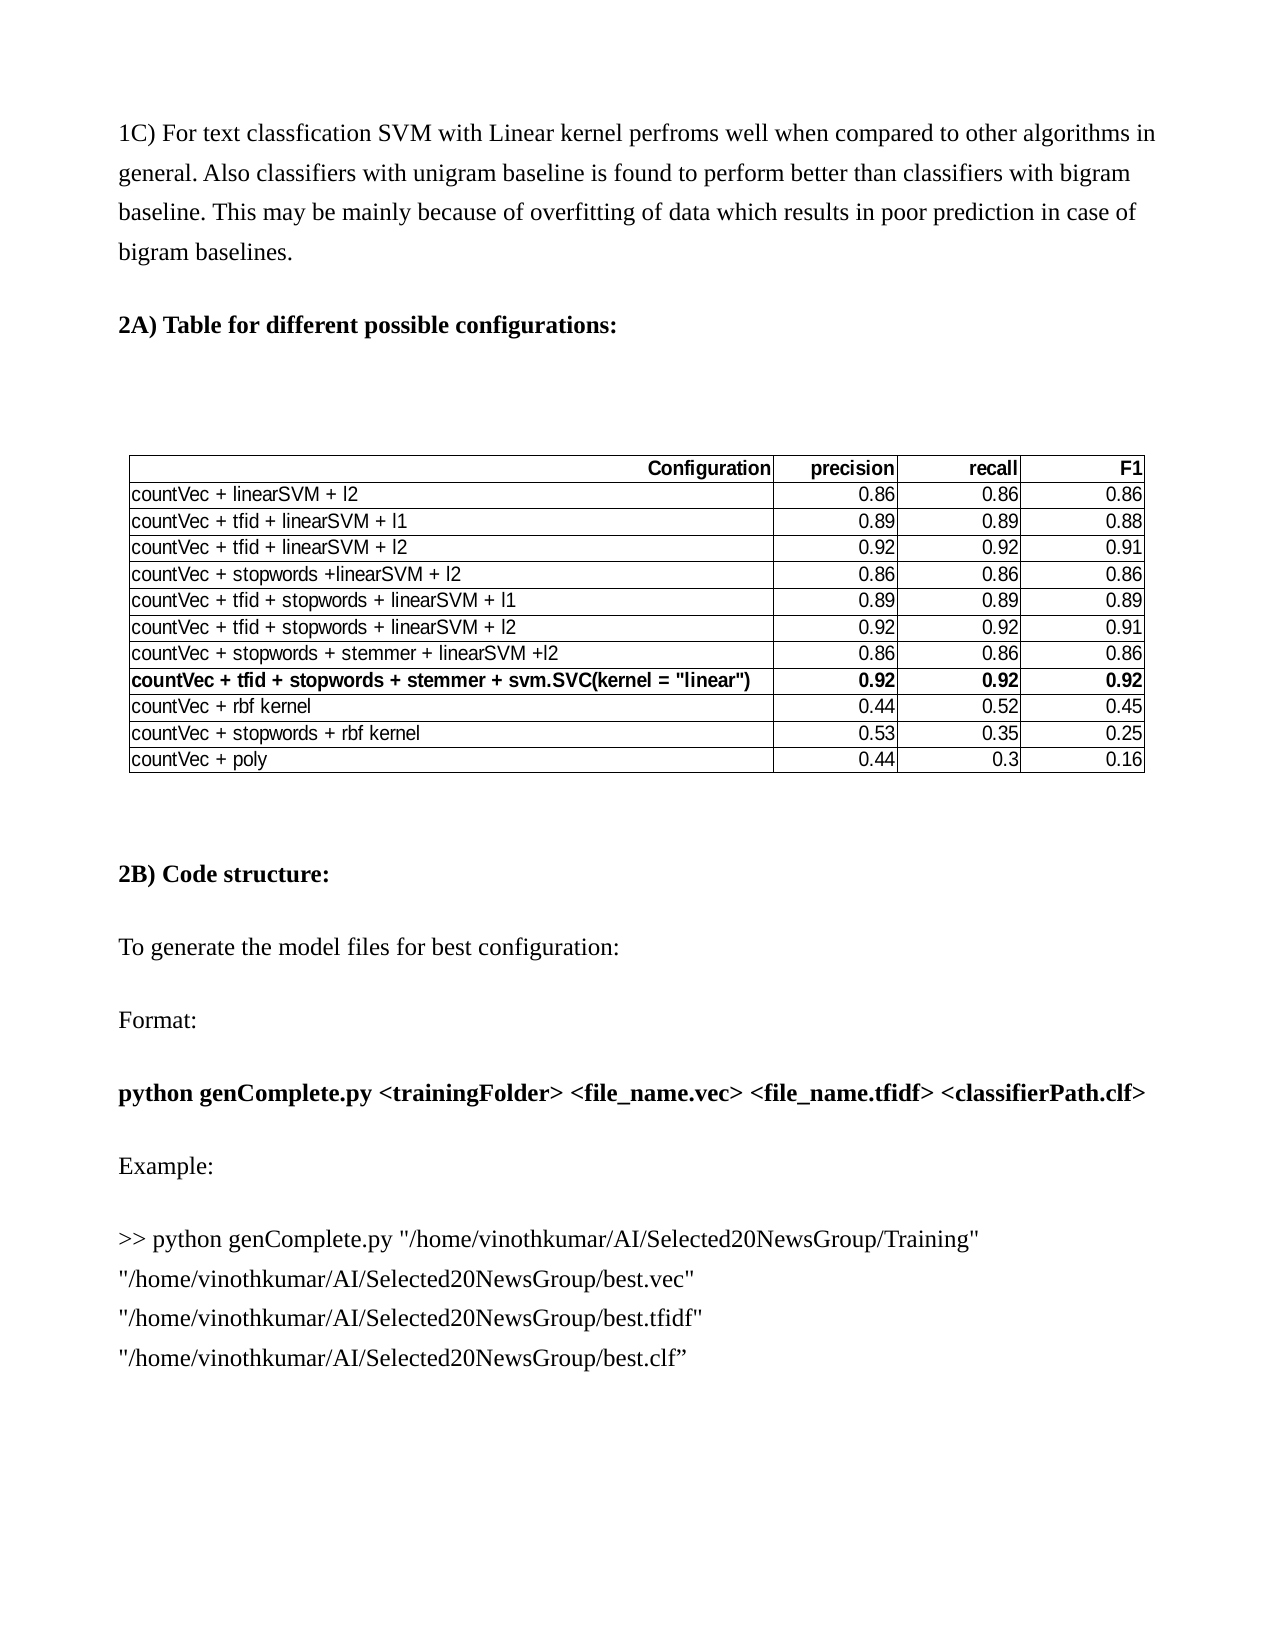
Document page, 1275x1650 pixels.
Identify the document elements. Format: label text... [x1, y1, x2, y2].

text 2B) Code structure: [118, 859, 1157, 888]
text 1C) For text classfication SVM with Linear kernel perfroms well when compared to other algorithms in general. Also classifiers with unigram baseline is found to perform better than classifiers with bigram baseline. This may be mainly because of overfitting of data which results in poor prediction in case of bigram baselines. [118, 118, 1157, 266]
text >> python genComplete.py "/home/vinothkumar/AI/Selected20NewsGroup/Training" "/home/vinothkumar/AI/Selected20NewsGroup/best.vec" "/home/vinothkumar/AI/Selected20NewsGroup/best.tfidf" "/home/vinothkumar/AI/Selected20NewsGroup/best.clf” [118, 1224, 1157, 1372]
text Format: [118, 1005, 1157, 1034]
text To generate the model files for best configuration: [118, 932, 1157, 961]
text 2A) Table for different possible configurations: [118, 310, 1157, 338]
text Example: [118, 1151, 1157, 1180]
text python genComplete.py <trainingFolder> <file_name.vec> <file_name.tfidf> <classifierPath.clf> [118, 1078, 1157, 1107]
